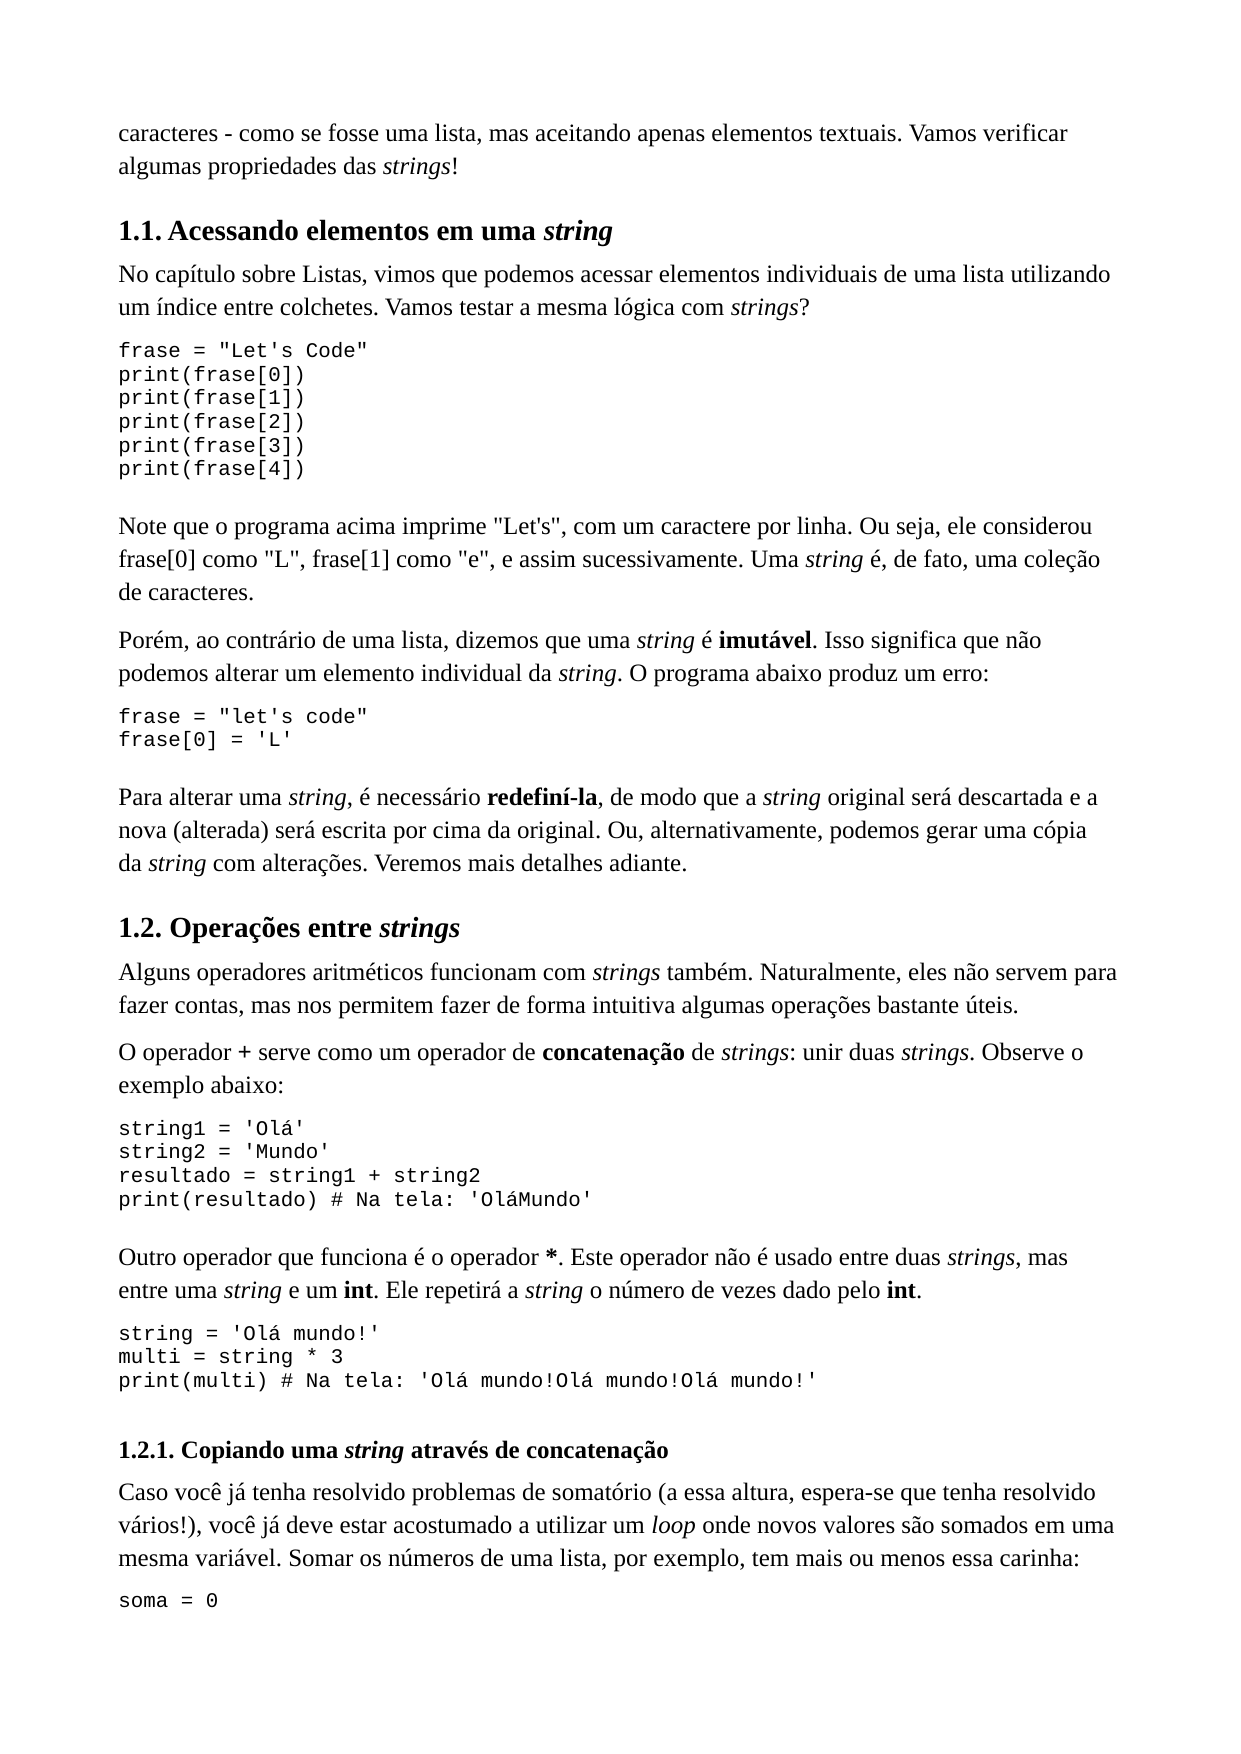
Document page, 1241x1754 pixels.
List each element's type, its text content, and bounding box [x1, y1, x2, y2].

text print(frase[2]) [118, 411, 1122, 434]
subtitle 1.1. Acessando elementos em uma string [118, 213, 1122, 247]
text string1 = 'Olá' [118, 1118, 1122, 1142]
text Note que o programa acima imprime "Let's", com um caractere por linha. Ou seja, ele considerou frase[0] como "L", frase[1] como "e", e assim sucessivamente. Uma string é, de fato, uma coleção de caracteres. [118, 511, 1122, 606]
text multi = string * 3 [118, 1346, 1122, 1370]
text soma = 0 [118, 1590, 1122, 1614]
text print(multi) # Na tela: 'Olá mundo!Olá mundo!Olá mundo!' [118, 1370, 1122, 1393]
text print(frase[0]) [118, 364, 1122, 387]
text Caso você já tenha resolvido problemas de somatório (a essa altura, espera-se que tenha resolvido vários!), você já deve estar acostumado a utilizar um loop onde novos valores são somados em uma mesma variável. Somar os números de uma lista, por exemplo, tem mais ou menos essa carinha: [118, 1477, 1122, 1572]
text caracteres - como se fosse uma lista, mas aceitando apenas elementos textuais. Vamos verificar algumas propriedades das strings! [118, 118, 1122, 180]
text Para alterar uma string, é necessário redefiní-la, de modo que a string original será descartada e a nova (alterada) será escrita por cima da original. Ou, alternativamente, podemos gerar uma cópia da string com alterações. Veremos mais detalhes adiante. [118, 782, 1122, 877]
text Porém, ao contrário de uma lista, dizemos que uma string é imutável. Isso significa que não podemos alterar um elemento individual da string. O programa abaixo produz um erro: [118, 625, 1122, 687]
text string2 = 'Mundo' [118, 1142, 1122, 1165]
text O operador + serve como um operador de concatenação de strings: unir duas strings. Observe o exemplo abaixo: [118, 1037, 1122, 1099]
subtitle 1.2.1. Copiando uma string através de concatenação [118, 1436, 1122, 1464]
text print(frase[4]) [118, 458, 1122, 482]
text string = 'Olá mundo!' [118, 1323, 1122, 1346]
text resultado = string1 + string2 [118, 1165, 1122, 1189]
text print(frase[3]) [118, 434, 1122, 458]
text print(frase[1]) [118, 387, 1122, 411]
subtitle 1.2. Operações entre strings [118, 911, 1122, 944]
text print(resultado) # Na tela: 'OláMundo' [118, 1189, 1122, 1212]
text frase = "Let's Code" [118, 340, 1122, 364]
text frase[0] = 'L' [118, 729, 1122, 753]
text Alguns operadores aritméticos funcionam com strings também. Naturalmente, eles não servem para fazer contas, mas nos permitem fazer de forma intuitiva algumas operações bastante úteis. [118, 957, 1122, 1018]
text frase = "let's code" [118, 706, 1122, 729]
text No capítulo sobre Listas, vimos que podemos acessar elementos individuais de uma lista utilizando um índice entre colchetes. Vamos testar a mesma lógica com strings? [118, 259, 1122, 321]
text Outro operador que funciona é o operador *. Este operador não é usado entre duas strings, mas entre uma string e um int. Ele repetirá a string o número de vezes dado pelo int. [118, 1242, 1122, 1304]
